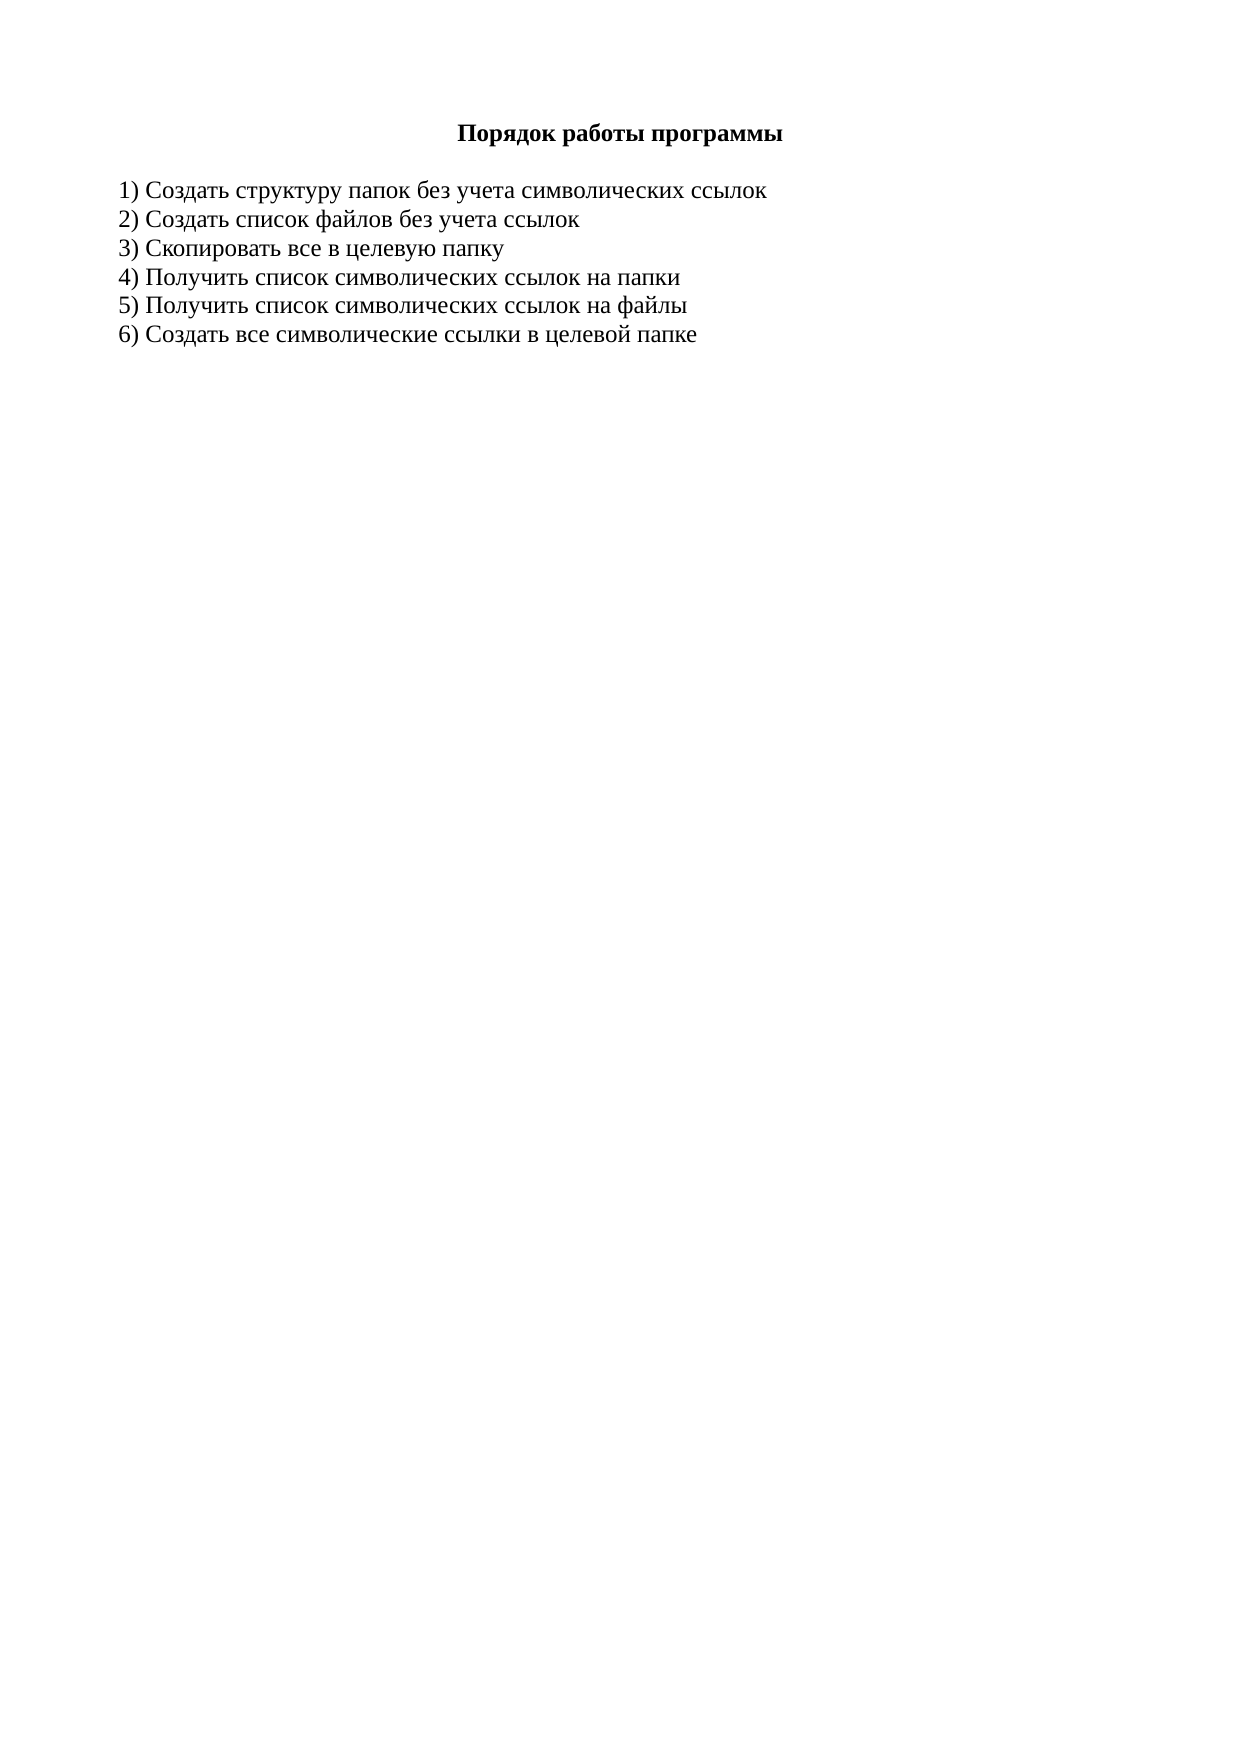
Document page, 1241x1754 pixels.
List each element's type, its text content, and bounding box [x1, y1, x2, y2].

text 4) Получить список символических ссылок на папки [118, 262, 1122, 291]
text 3) Скопировать все в целевую папку [118, 233, 1122, 262]
text 5) Получить список символических ссылок на файлы [118, 291, 1122, 319]
text 2) Создать список файлов без учета ссылок [118, 204, 1122, 233]
text 6) Создать все символические ссылки в целевой папке [118, 319, 1122, 348]
text 1) Создать структуру папок без учета символических ссылок [118, 176, 1122, 204]
text Порядок работы программы [118, 118, 1122, 147]
